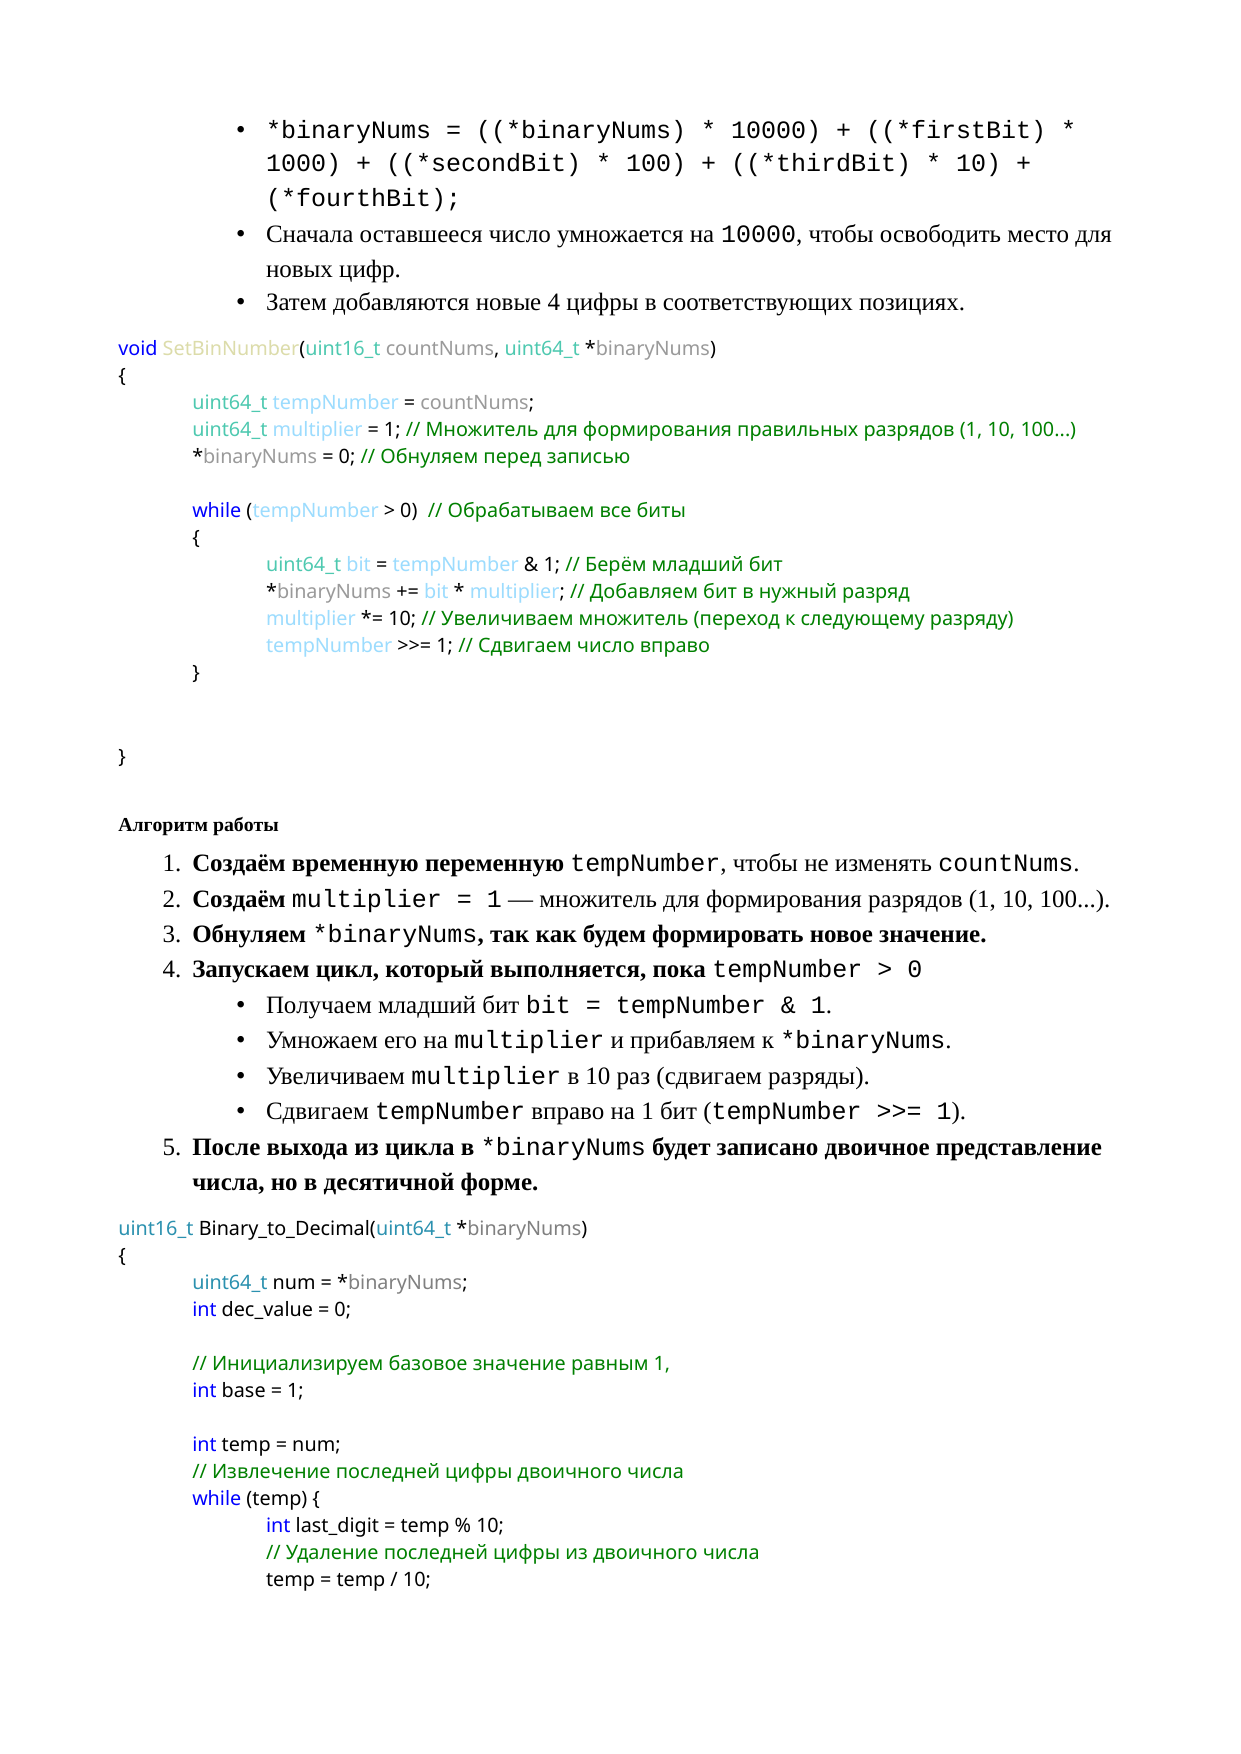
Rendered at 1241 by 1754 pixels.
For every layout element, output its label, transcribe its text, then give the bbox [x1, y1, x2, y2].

list *binaryNums = ((*binaryNums) * 10000) + ((*firstBit) * 1000) + ((*secondBit) * 100) + ((*thirdBit) * 10) + (*fourthBit); [236, 118, 1122, 214]
text int base = 1; [118, 1376, 1122, 1403]
text uint64_t tempNumber = countNums; [118, 388, 1122, 415]
text int last_digit = temp % 10; [118, 1511, 1122, 1538]
list Сдвигаем tempNumber вправо на 1 бит (tempNumber >>= 1). [236, 1096, 1122, 1127]
text while (temp) { [118, 1484, 1122, 1511]
list Увеличиваем multiplier в 10 раз (сдвигаем разряды). [236, 1061, 1122, 1092]
text while (tempNumber > 0) // Обрабатываем все биты [118, 496, 1122, 523]
list Сначала оставшееся число умножается на 10000, чтобы освободить место для новых цифр. [236, 219, 1122, 282]
list Получаем младший бит bit = tempNumber & 1. [236, 990, 1122, 1021]
text uint64_t multiplier = 1; // Множитель для формирования правильных разрядов (1, 10, 100...) [118, 415, 1122, 442]
subtitle Алгоритм работы [118, 813, 1122, 836]
text } [118, 658, 1122, 685]
text { [118, 523, 1122, 550]
list Создаём временную переменную tempNumber, чтобы не изменять countNums. [162, 848, 1122, 879]
text } [118, 743, 1122, 769]
text { [118, 361, 1122, 388]
text uint16_t Binary_to_Decimal(uint64_t *binaryNums) [118, 1214, 1122, 1241]
list После выхода из цикла в *binaryNums будет записано двоичное представление числа, но в десятичной форме. [162, 1132, 1122, 1195]
text int dec_value = 0; [118, 1295, 1122, 1322]
text uint64_t num = *binaryNums; [118, 1268, 1122, 1295]
text temp = temp / 10; [118, 1565, 1122, 1592]
list Умножаем его на multiplier и прибавляем к *binaryNums. [236, 1025, 1122, 1056]
text *binaryNums = 0; // Обнуляем перед записью [118, 442, 1122, 469]
list Обнуляем *binaryNums, так как будем формировать новое значение. [162, 919, 1122, 950]
text { [118, 1241, 1122, 1268]
list Затем добавляются новые 4 цифры в соответствующих позициях. [236, 287, 1122, 316]
text void SetBinNumber(uint16_t countNums, uint64_t *binaryNums) [118, 334, 1122, 361]
text int temp = num; [118, 1430, 1122, 1457]
text // Удаление последней цифры из двоичного числа [118, 1538, 1122, 1565]
text uint64_t bit = tempNumber & 1; // Берём младший бит [118, 550, 1122, 577]
text tempNumber >>= 1; // Сдвигаем число вправо [118, 631, 1122, 658]
text // Извлечение последней цифры двоичного числа [118, 1457, 1122, 1484]
text *binaryNums += bit * multiplier; // Добавляем бит в нужный разряд [118, 577, 1122, 604]
list Создаём multiplier = 1 — множитель для формирования разрядов (1, 10, 100...). [162, 884, 1122, 914]
list Запускаем цикл, который выполняется, пока tempNumber > 0 [162, 954, 1122, 985]
text // Инициализируем базовое значение равным 1, [118, 1349, 1122, 1376]
text multiplier *= 10; // Увеличиваем множитель (переход к следующему разряду) [118, 604, 1122, 631]
